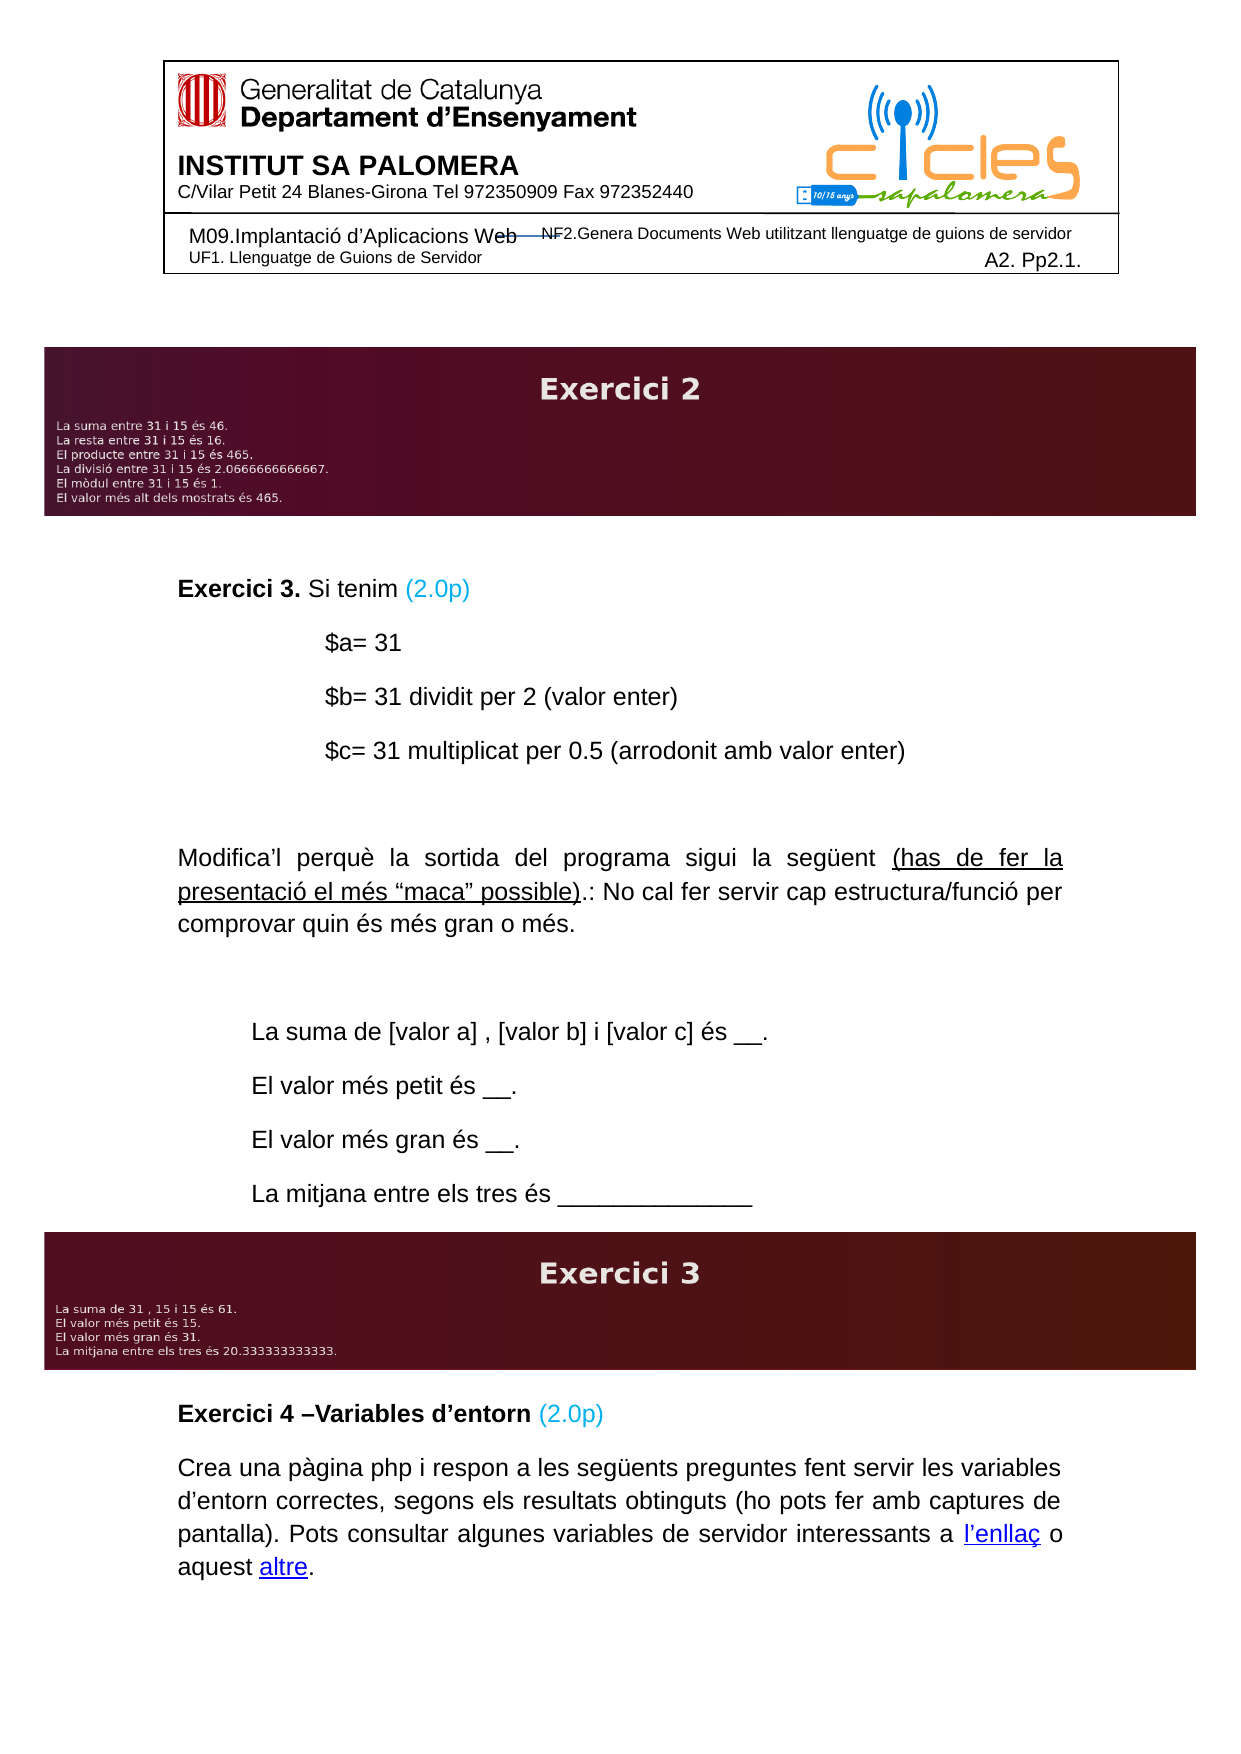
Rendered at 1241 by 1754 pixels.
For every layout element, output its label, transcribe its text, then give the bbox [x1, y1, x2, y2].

text $a= 31 [251, 628, 1063, 657]
text La suma de [valor a] , [valor b] i [valor c] és __. [251, 1017, 1063, 1046]
picture [44, 347, 1196, 516]
text $b= 31 dividit per 2 (valor enter) [251, 682, 1063, 711]
text El valor més gran és __. [251, 1125, 1063, 1154]
text Crea una pàgina php i respon a les següents preguntes fent servir les variables d’entorn correctes, segons els resultats obtinguts (ho pots fer amb captures de pantalla). Pots consultar algunes variables de servidor interessants a l’enllaç o aquest altre. [177, 1453, 1063, 1581]
picture [44, 1232, 1196, 1370]
picture [791, 71, 1085, 218]
text Exercici 4 –Variables d’entorn (2.0p) [177, 1370, 1063, 1428]
text Exercici 3. Si tenim (2.0p) [177, 574, 1063, 603]
text Modifica’l perquè la sortida del programa sigui la següent (has de fer la presentació el més “maca” possible).: No cal fer servir cap estructura/funció per comprovar quin és més gran o més. [177, 843, 1063, 938]
text El valor més petit és __. [251, 1071, 1063, 1100]
text La mitjana entre els tres és ______________ [251, 1179, 1063, 1207]
text $c= 31 multiplicat per 0.5 (arrodonit amb valor enter) [251, 736, 1063, 764]
